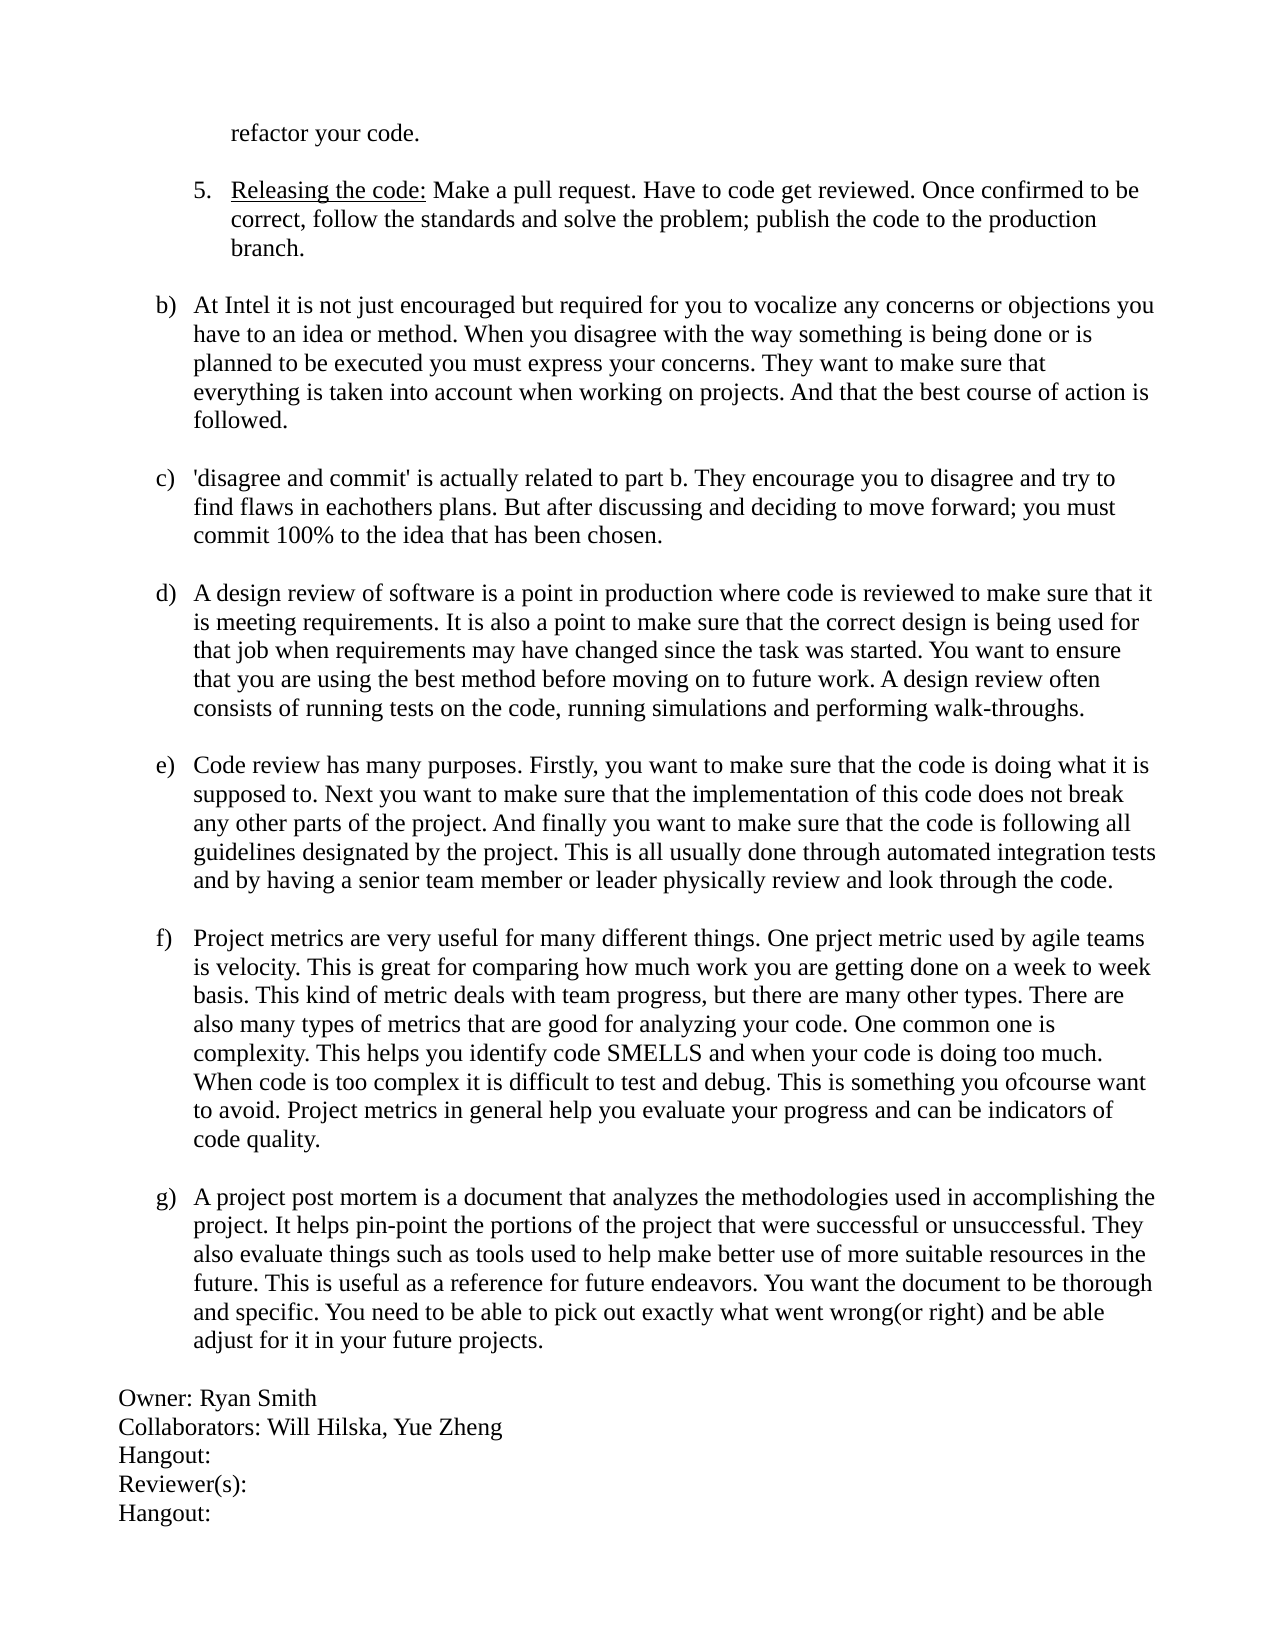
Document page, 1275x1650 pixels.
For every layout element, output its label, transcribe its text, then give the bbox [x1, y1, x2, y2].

list At Intel it is not just encouraged but required for you to vocalize any concerns or objections you have to an idea or method. When you disagree with the way something is being done or is planned to be executed you must express your concerns. They want to make sure that everything is taken into account when working on projects. And that the best course of action is followed. [156, 291, 1157, 434]
list Project metrics are very useful for many different things. One prject metric used by agile teams is velocity. This is great for comparing how much work you are getting done on a week to week basis. This kind of metric deals with team progress, but there are many other types. There are also many types of metrics that are good for analyzing your code. One common one is complexity. This helps you identify code SMELLS and when your code is doing too much. When code is too complex it is difficult to test and debug. This is something you ofcourse want to avoid. Project metrics in general help you evaluate your progress and can be indicators of code quality. [156, 923, 1157, 1153]
text Reviewer(s): [118, 1469, 1157, 1498]
list Releasing the code: Make a pull request. Have to code get reviewed. Once confirmed to be correct, follow the standards and solve the problem; publish the code to the production branch. [193, 176, 1157, 262]
text Hangout: [118, 1498, 1157, 1527]
text Collaborators: Will Hilska, Yue Zheng [118, 1412, 1157, 1441]
list A project post mortem is a document that analyzes the methodologies used in accomplishing the project. It helps pin-point the portions of the project that were successful or unsuccessful. They also evaluate things such as tools used to help make better use of more suitable resources in the future. This is useful as a reference for future endeavors. You want the document to be thorough and specific. You need to be able to pick out exactly what went wrong(or right) and be able adjust for it in your future projects. [156, 1182, 1157, 1354]
list Code review has many purposes. Firstly, you want to make sure that the code is doing what it is supposed to. Next you want to make sure that the implementation of this code does not break any other parts of the project. And finally you want to make sure that the code is following all guidelines designated by the project. This is all usually done through automated integration tests and by having a senior team member or leader physically review and look through the code. [156, 751, 1157, 894]
list A design review of software is a point in production where code is reviewed to make sure that it is meeting requirements. It is also a point to make sure that the correct design is being used for that job when requirements may have changed since the task was started. You want to ensure that you are using the best method before moving on to future work. A design review often consists of running tests on the code, running simulations and performing walk-throughs. [156, 578, 1157, 722]
list refactor your code. [193, 118, 1157, 147]
text Hangout: [118, 1441, 1157, 1469]
list 'disagree and commit' is actually related to part b. They encourage you to disagree and try to find flaws in eachothers plans. But after discussing and deciding to move forward; you must commit 100% to the idea that has been chosen. [156, 463, 1157, 549]
text Owner: Ryan Smith [118, 1383, 1157, 1412]
